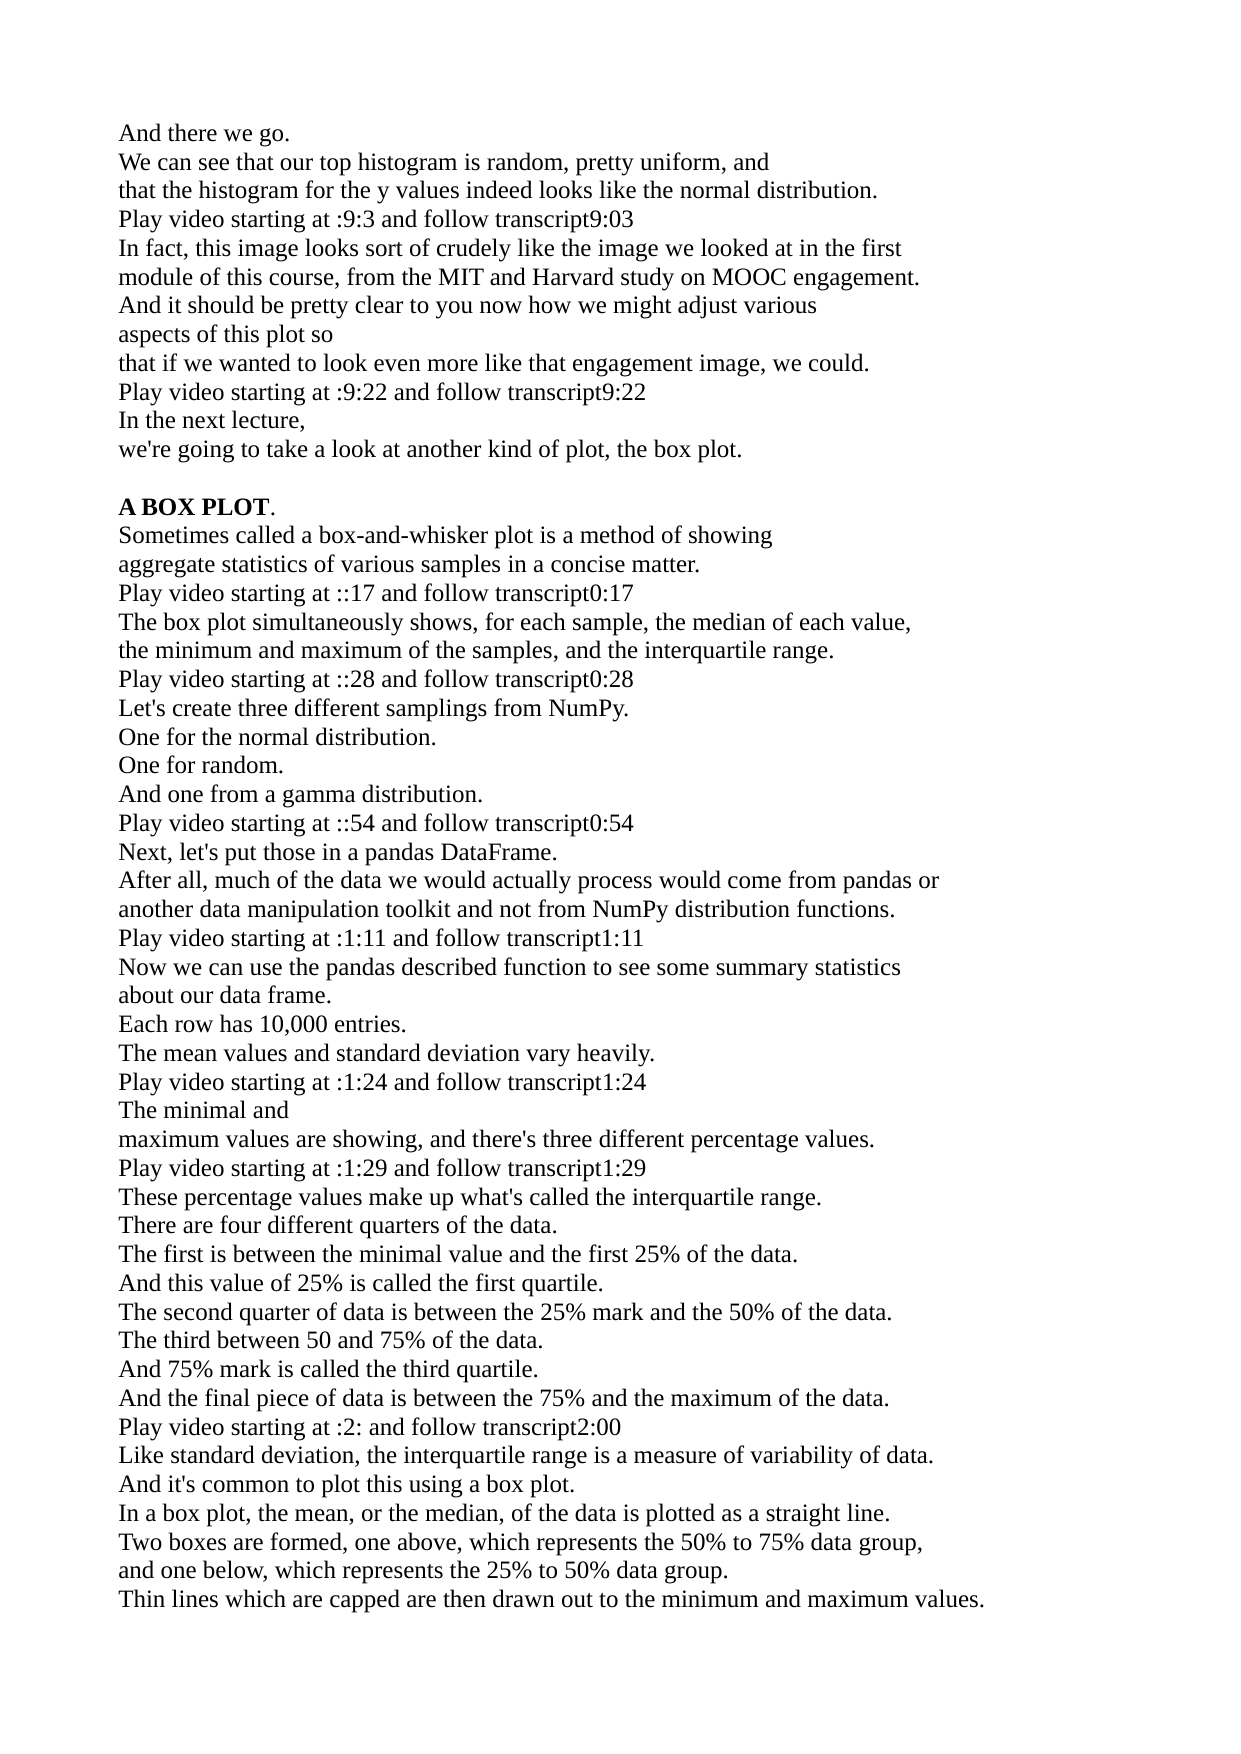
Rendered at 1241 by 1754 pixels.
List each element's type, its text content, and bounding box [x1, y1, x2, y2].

text These percentage values make up what's called the interquartile range. [118, 1182, 1122, 1211]
text Sometimes called a box-and-whisker plot is a method of showing [118, 521, 1122, 549]
text Play video starting at ::54 and follow transcript0:54 [118, 808, 1122, 837]
text module of this course, from the MIT and Harvard study on MOOC engagement. [118, 262, 1122, 291]
text Play video starting at ::28 and follow transcript0:28 [118, 664, 1122, 693]
text that if we wanted to look even more like that engagement image, we could. [118, 348, 1122, 377]
text Play video starting at :2: and follow transcript2:00 [118, 1412, 1122, 1441]
text In the next lecture, [118, 406, 1122, 434]
text One for random. [118, 751, 1122, 779]
text Play video starting at :1:29 and follow transcript1:29 [118, 1153, 1122, 1182]
text aspects of this plot so [118, 319, 1122, 348]
text In fact, this image looks sort of crudely like the image we looked at in the first [118, 233, 1122, 262]
text And this value of 25% is called the first quartile. [118, 1268, 1122, 1297]
text maximum values are showing, and there's three different percentage values. [118, 1124, 1122, 1153]
text One for the normal distribution. [118, 722, 1122, 751]
text And one from a gamma distribution. [118, 779, 1122, 808]
text And it's common to plot this using a box plot. [118, 1469, 1122, 1498]
text the minimum and maximum of the samples, and the interquartile range. [118, 636, 1122, 664]
text And the final piece of data is between the 75% and the maximum of the data. [118, 1383, 1122, 1412]
text The minimal and [118, 1096, 1122, 1124]
text We can see that our top histogram is random, pretty uniform, and [118, 147, 1122, 176]
text And there we go. [118, 118, 1122, 147]
text Now we can use the pandas described function to see some summary statistics [118, 952, 1122, 981]
text In a box plot, the mean, or the median, of the data is plotted as a straight line. [118, 1498, 1122, 1527]
text and one below, which represents the 25% to 50% data group. [118, 1556, 1122, 1584]
text Play video starting at :9:22 and follow transcript9:22 [118, 377, 1122, 406]
text Like standard deviation, the interquartile range is a measure of variability of data. [118, 1441, 1122, 1469]
text Each row has 10,000 entries. [118, 1009, 1122, 1038]
text There are four different quarters of the data. [118, 1211, 1122, 1239]
text Thin lines which are capped are then drawn out to the minimum and maximum values. [118, 1584, 1122, 1613]
text another data manipulation toolkit and not from NumPy distribution functions. [118, 894, 1122, 923]
text A BOX PLOT. [118, 492, 1122, 521]
text And 75% mark is called the third quartile. [118, 1354, 1122, 1383]
text Two boxes are formed, one above, which represents the 50% to 75% data group, [118, 1527, 1122, 1556]
text we're going to take a look at another kind of plot, the box plot. [118, 434, 1122, 463]
text Play video starting at :1:11 and follow transcript1:11 [118, 923, 1122, 952]
text Play video starting at :1:24 and follow transcript1:24 [118, 1067, 1122, 1096]
text Play video starting at :9:3 and follow transcript9:03 [118, 204, 1122, 233]
text about our data frame. [118, 981, 1122, 1009]
text The box plot simultaneously shows, for each sample, the median of each value, [118, 607, 1122, 636]
text The mean values and standard deviation vary heavily. [118, 1038, 1122, 1067]
text The first is between the minimal value and the first 25% of the data. [118, 1239, 1122, 1268]
text aggregate statistics of various samples in a concise matter. [118, 549, 1122, 578]
text After all, much of the data we would actually process would come from pandas or [118, 866, 1122, 894]
text The second quarter of data is between the 25% mark and the 50% of the data. [118, 1297, 1122, 1326]
text Next, let's put those in a pandas DataFrame. [118, 837, 1122, 866]
text Let's create three different samplings from NumPy. [118, 693, 1122, 722]
text Play video starting at ::17 and follow transcript0:17 [118, 578, 1122, 607]
text The third between 50 and 75% of the data. [118, 1326, 1122, 1354]
text And it should be pretty clear to you now how we might adjust various [118, 291, 1122, 319]
text that the histogram for the y values indeed looks like the normal distribution. [118, 176, 1122, 204]
